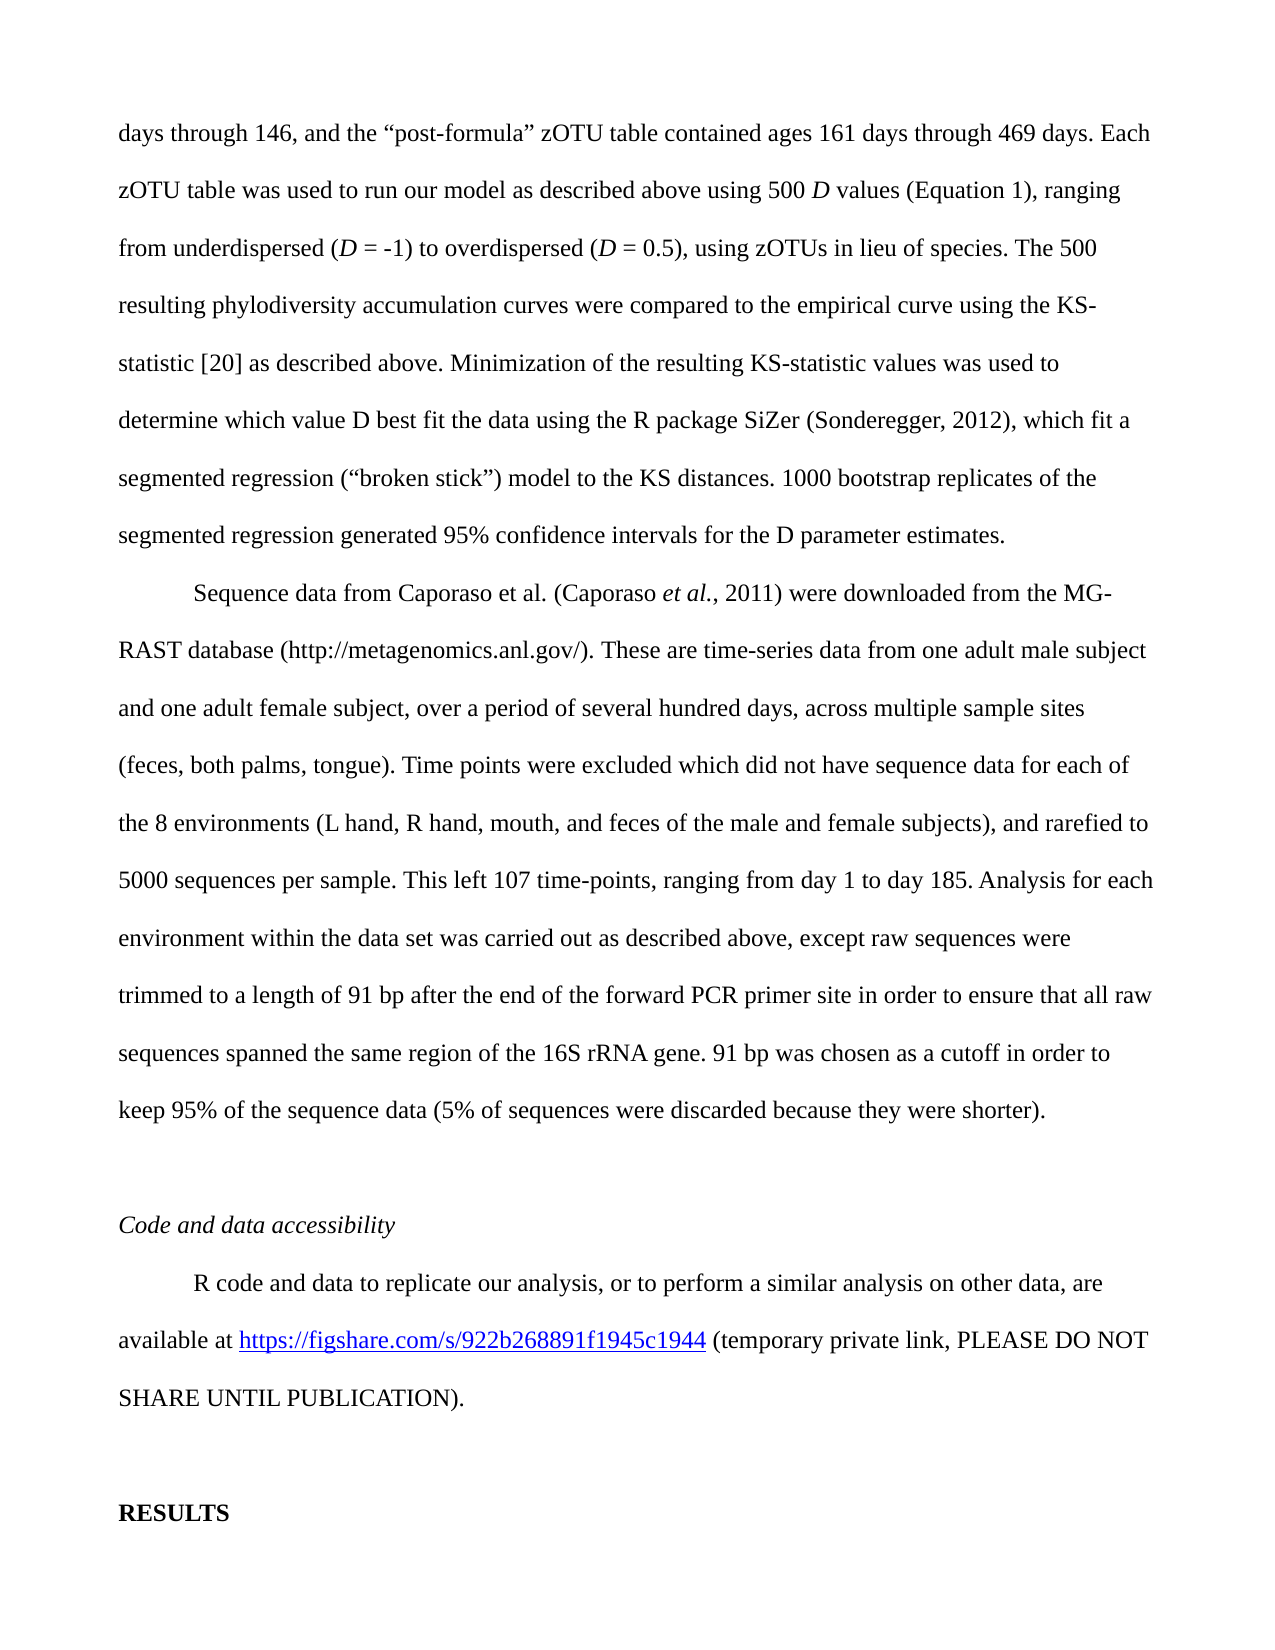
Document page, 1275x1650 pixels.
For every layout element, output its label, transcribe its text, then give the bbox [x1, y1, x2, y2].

text days through 146, and the “post-formula” zOTU table contained ages 161 days through 469 days. Each zOTU table was used to run our model as described above using 500 D values (Equation 1), ranging from underdispersed (D = -1) to overdispersed (D = 0.5), using zOTUs in lieu of species. The 500 resulting phylodiversity accumulation curves were compared to the empirical curve using the KS-statistic [20] as described above. Minimization of the resulting KS-statistic values was used to determine which value D best fit the data using the R package SiZer (Sonderegger, 2012)⁠, which fit a segmented regression (“broken stick”) model to the KS distances. 1000 bootstrap replicates of the segmented regression generated 95% confidence intervals for the D parameter estimates. [118, 118, 1157, 549]
text Sequence data from Caporaso et al. (Caporaso et al., 2011)⁠ were downloaded from the MG-RAST database (http://metagenomics.anl.gov/). These are time-series data from one adult male subject and one adult female subject, over a period of several hundred days, across multiple sample sites (feces, both palms, tongue). Time points were excluded which did not have sequence data for each of the 8 environments (L hand, R hand, mouth, and feces of the male and female subjects), and rarefied to 5000 sequences per sample. This left 107 time-points, ranging from day 1 to day 185. Analysis for each environment within the data set was carried out as described above, except raw sequences were trimmed to a length of 91 bp after the end of the forward PCR primer site in order to ensure that all raw sequences spanned the same region of the 16S rRNA gene. 91 bp was chosen as a cutoff in order to keep 95% of the sequence data (5% of sequences were discarded because they were shorter). [118, 578, 1157, 1124]
subtitle Code and data accessibility [118, 1211, 1157, 1239]
text R code and data to replicate our analysis, or to perform a similar analysis on other data, are available at https://figshare.com/s/922b268891f1945c1944 (temporary private link, PLEASE DO NOT SHARE UNTIL PUBLICATION). [118, 1268, 1157, 1412]
subtitle RESULTS [118, 1498, 1157, 1527]
